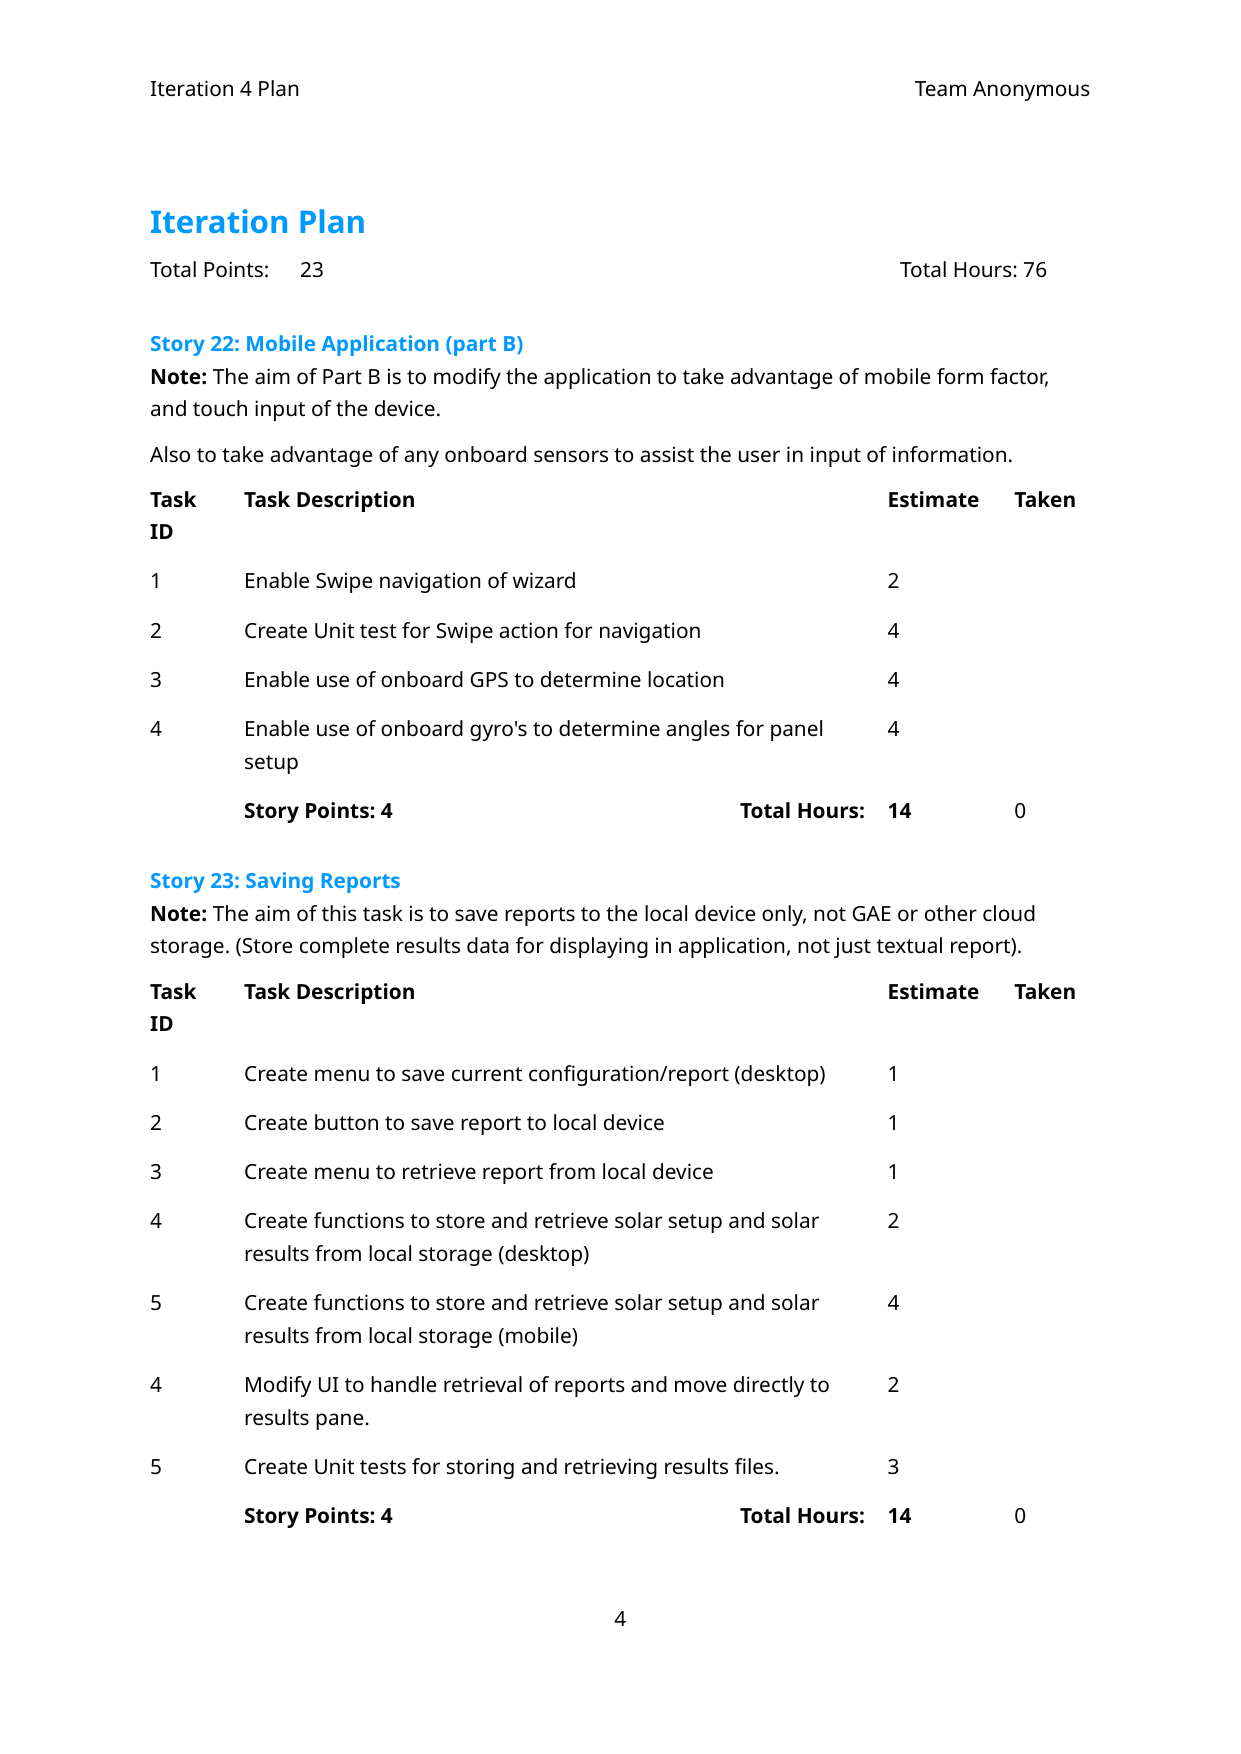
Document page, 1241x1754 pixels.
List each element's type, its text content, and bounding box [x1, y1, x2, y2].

table_cell 1 [876, 1059, 1003, 1108]
subtitle Story 22: Mobile Application (part B) [150, 329, 1090, 358]
table_cell Create Unit tests for storing and retrieving results files. [233, 1452, 876, 1501]
table_cell Create button to save report to local device [233, 1108, 876, 1157]
table_cell 2 [876, 567, 1003, 616]
table_cell Enable use of onboard gyro's to determine angles for panel setup [233, 715, 876, 796]
table_cell [1003, 1452, 1096, 1501]
table_cell 4 [876, 665, 1003, 714]
table_cell [1003, 1288, 1096, 1370]
table_cell [1003, 715, 1096, 796]
table_cell Create functions to store and retrieve solar setup and solar results from local storage (desktop) [233, 1206, 876, 1288]
table_cell [1003, 616, 1096, 665]
table_cell [1003, 1157, 1096, 1206]
table_cell [1003, 1206, 1096, 1288]
table_cell 5 [139, 1452, 233, 1501]
table_cell [1003, 567, 1096, 616]
table_cell Story Points: 4 Total Hours: [233, 796, 876, 846]
table_cell [1003, 665, 1096, 714]
table_cell 2 [139, 616, 233, 665]
table_header Estimate [876, 485, 1003, 567]
table_cell Story Points: 4 Total Hours: [233, 1501, 876, 1551]
subtitle Story 23: Saving Reports [150, 866, 1090, 895]
table_header Estimate [876, 977, 1003, 1059]
text Note: The aim of this task is to save reports to the local device only, not GAE or other cloud storage. (Store complete results data for displaying in application, not just textual report). [150, 899, 1090, 960]
table_cell 14 [876, 796, 1003, 846]
table_header Task Description [233, 485, 876, 567]
table_cell 4 [876, 715, 1003, 796]
table_cell Create functions to store and retrieve solar setup and solar results from local storage (mobile) [233, 1288, 876, 1370]
text Note: The aim of Part B is to modify the application to take advantage of mobile form factor, and touch input of the device. [150, 362, 1090, 423]
table_cell Create menu to save current configuration/report (desktop) [233, 1059, 876, 1108]
table_cell 4 [876, 1288, 1003, 1370]
text Also to take advantage of any onboard sensors to assist the user in input of information. [150, 440, 1090, 468]
table_cell Create Unit test for Swipe action for navigation [233, 616, 876, 665]
table_cell 0 [1003, 1501, 1096, 1551]
table_cell 14 [876, 1501, 1003, 1551]
table_cell [139, 1501, 233, 1551]
table_header Task ID [139, 977, 233, 1059]
table_cell [1003, 1108, 1096, 1157]
table_cell 0 [1003, 796, 1096, 846]
table_header Task Description [233, 977, 876, 1059]
table_cell 2 [139, 1108, 233, 1157]
table_cell Create menu to retrieve report from local device [233, 1157, 876, 1206]
table_cell 3 [139, 665, 233, 714]
text Total Points: 23 Total Hours: 76 [150, 255, 1090, 283]
table_cell Modify UI to handle retrieval of reports and move directly to results pane. [233, 1370, 876, 1452]
table_cell 3 [139, 1157, 233, 1206]
table_cell [1003, 1370, 1096, 1452]
table_cell 5 [139, 1288, 233, 1370]
table_cell 4 [876, 616, 1003, 665]
table_cell [1003, 1059, 1096, 1108]
table_cell Enable Swipe navigation of wizard [233, 567, 876, 616]
table_cell 1 [876, 1108, 1003, 1157]
table_cell 1 [139, 1059, 233, 1108]
table_cell 3 [876, 1452, 1003, 1501]
table_header Task ID [139, 485, 233, 567]
table_cell 1 [876, 1157, 1003, 1206]
table_cell 2 [876, 1206, 1003, 1288]
table_header Taken [1003, 977, 1096, 1059]
table_cell 4 [139, 715, 233, 796]
table_cell 2 [876, 1370, 1003, 1452]
table_cell 4 [139, 1370, 233, 1452]
table_cell 4 [139, 1206, 233, 1288]
table_header Taken [1003, 485, 1096, 567]
subtitle Iteration Plan [150, 200, 1090, 243]
table_cell 1 [139, 567, 233, 616]
table_cell Enable use of onboard GPS to determine location [233, 665, 876, 714]
table_cell [139, 796, 233, 846]
